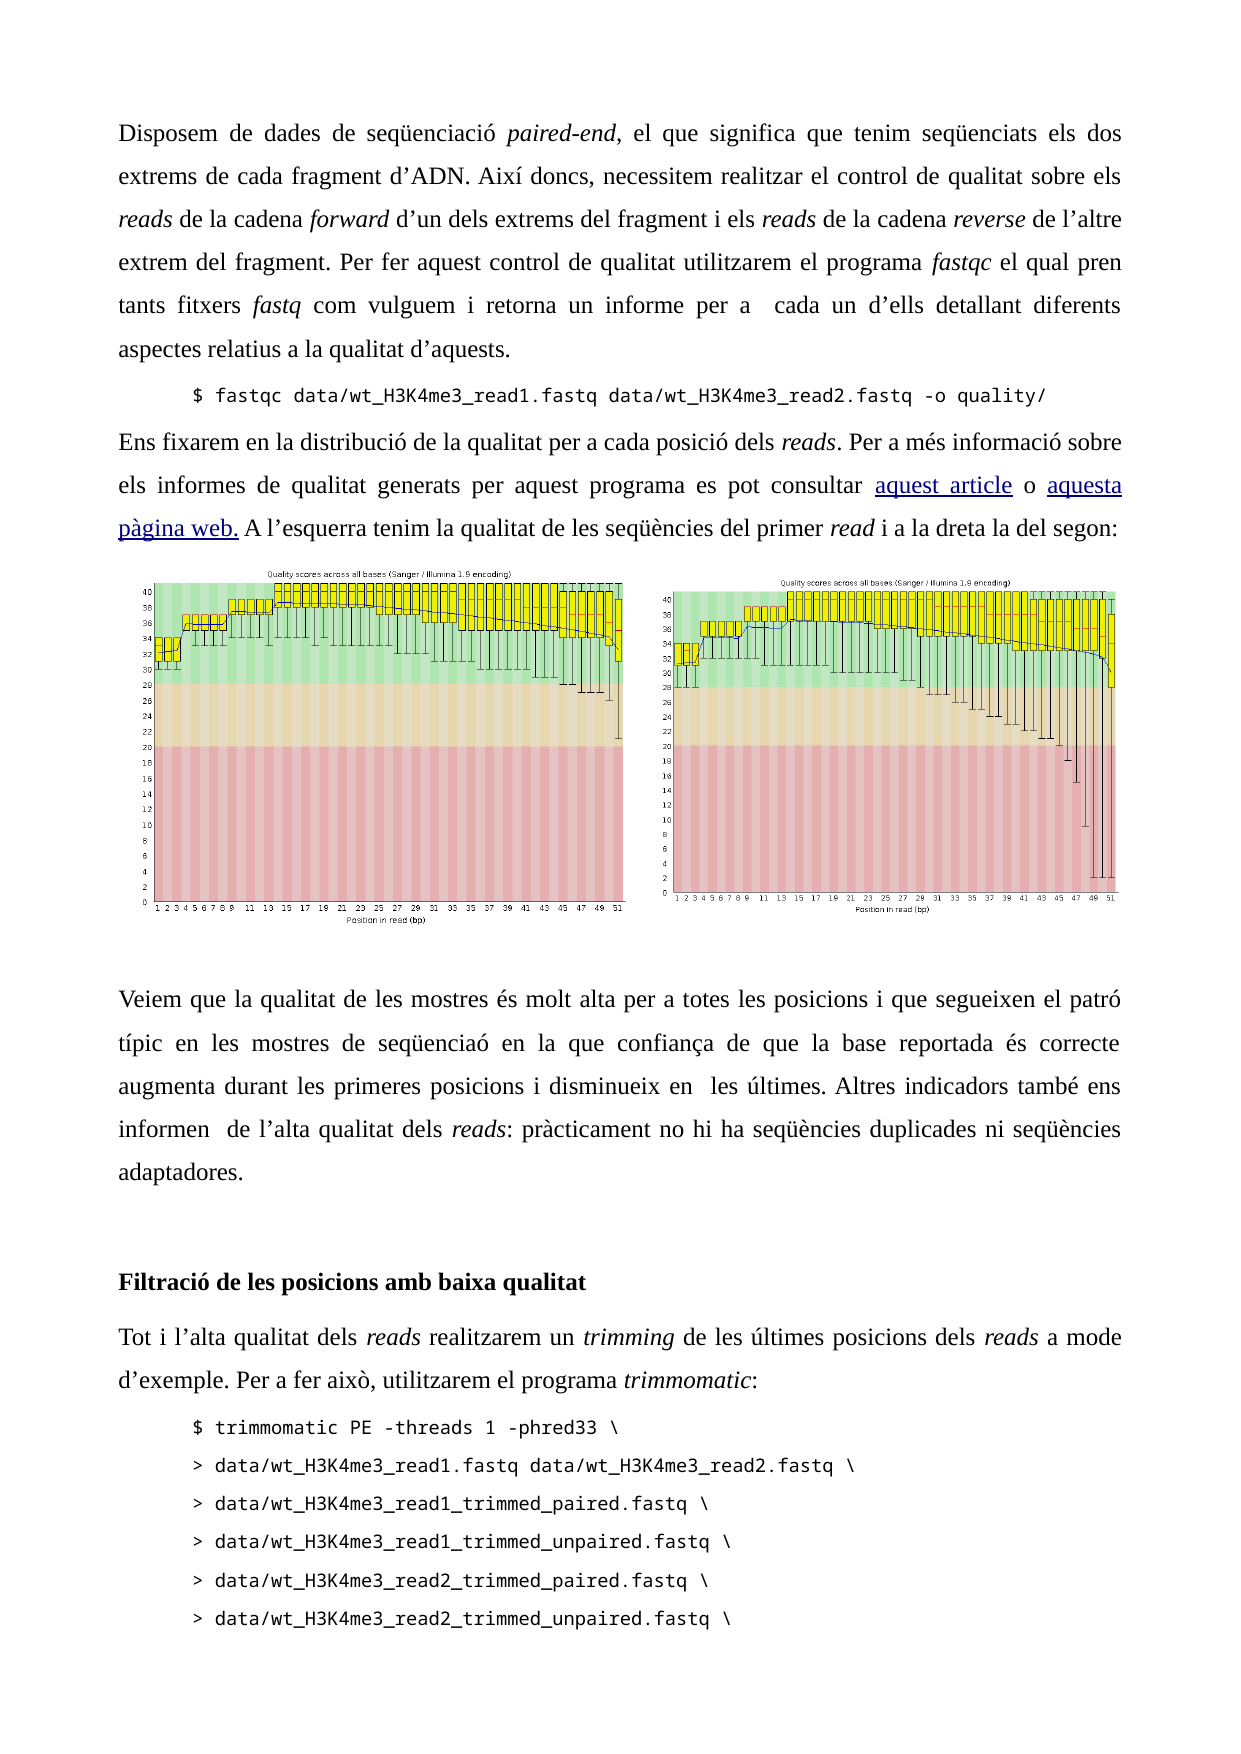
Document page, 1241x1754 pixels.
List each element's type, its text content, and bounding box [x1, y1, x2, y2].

text Filtració de les posicions amb baixa qualitat [118, 1267, 1122, 1296]
text Tot i l’alta qualitat dels reads realitzarem un trimming de les últimes posicions dels reads a mode d’exemple. Per a fer això, utilitzarem el programa trimmomatic: [118, 1322, 1122, 1394]
text > data/wt_H3K4me3_read1_trimmed_paired.fastq \ [118, 1491, 1122, 1516]
text Ens fixarem en la distribució de la qualitat per a cada posició dels reads. Per a més informació sobre els informes de qualitat generats per aquest programa es pot consultar aquest article o aquesta pàgina web. A l’esquerra tenim la qualitat de les seqüències del primer read i a la dreta la del segon: [118, 427, 1122, 542]
text $ fastqc data/wt_H3K4me3_read1.fastq data/wt_H3K4me3_read2.fastq -o quality/ [118, 383, 1122, 408]
text > data/wt_H3K4me3_read2_trimmed_unpaired.fastq \ [118, 1605, 1122, 1631]
text Veiem que la qualitat de les mostres és molt alta per a totes les posicions i que segueixen el patró típic en les mostres de seqüenciaó en la que confiança de que la base reportada és correcte augmenta durant les primeres posicions i disminueix en les últimes. Altres indicadors també ens informen de l’alta qualitat dels reads: pràcticament no hi ha seqüències duplicades ni seqüències adaptadores. [118, 984, 1122, 1186]
picture [129, 562, 636, 930]
text Disposem de dades de seqüenciació paired-end, el que significa que tenim seqüenciats els dos extrems de cada fragment d’ADN. Així doncs, necessitem realitzar el control de qualitat sobre els reads de la cadena forward d’un dels extrems del fragment i els reads de la cadena reverse de l’altre extrem del fragment. Per fer aquest control de qualitat utilitzarem el programa fastqc el qual pren tants fitxers fastq com vulguem i retorna un informe per a cada un d’ells detallant diferents aspectes relatius a la qualitat d’aquests. [118, 118, 1122, 362]
text > data/wt_H3K4me3_read1_trimmed_unpaired.fastq \ [118, 1529, 1122, 1554]
text > data/wt_H3K4me3_read2_trimmed_paired.fastq \ [118, 1567, 1122, 1593]
text > data/wt_H3K4me3_read1.fastq data/wt_H3K4me3_read2.fastq \ [118, 1452, 1122, 1478]
text $ trimmomatic PE -threads 1 -phred33 \ [118, 1414, 1122, 1440]
picture [657, 575, 1125, 917]
